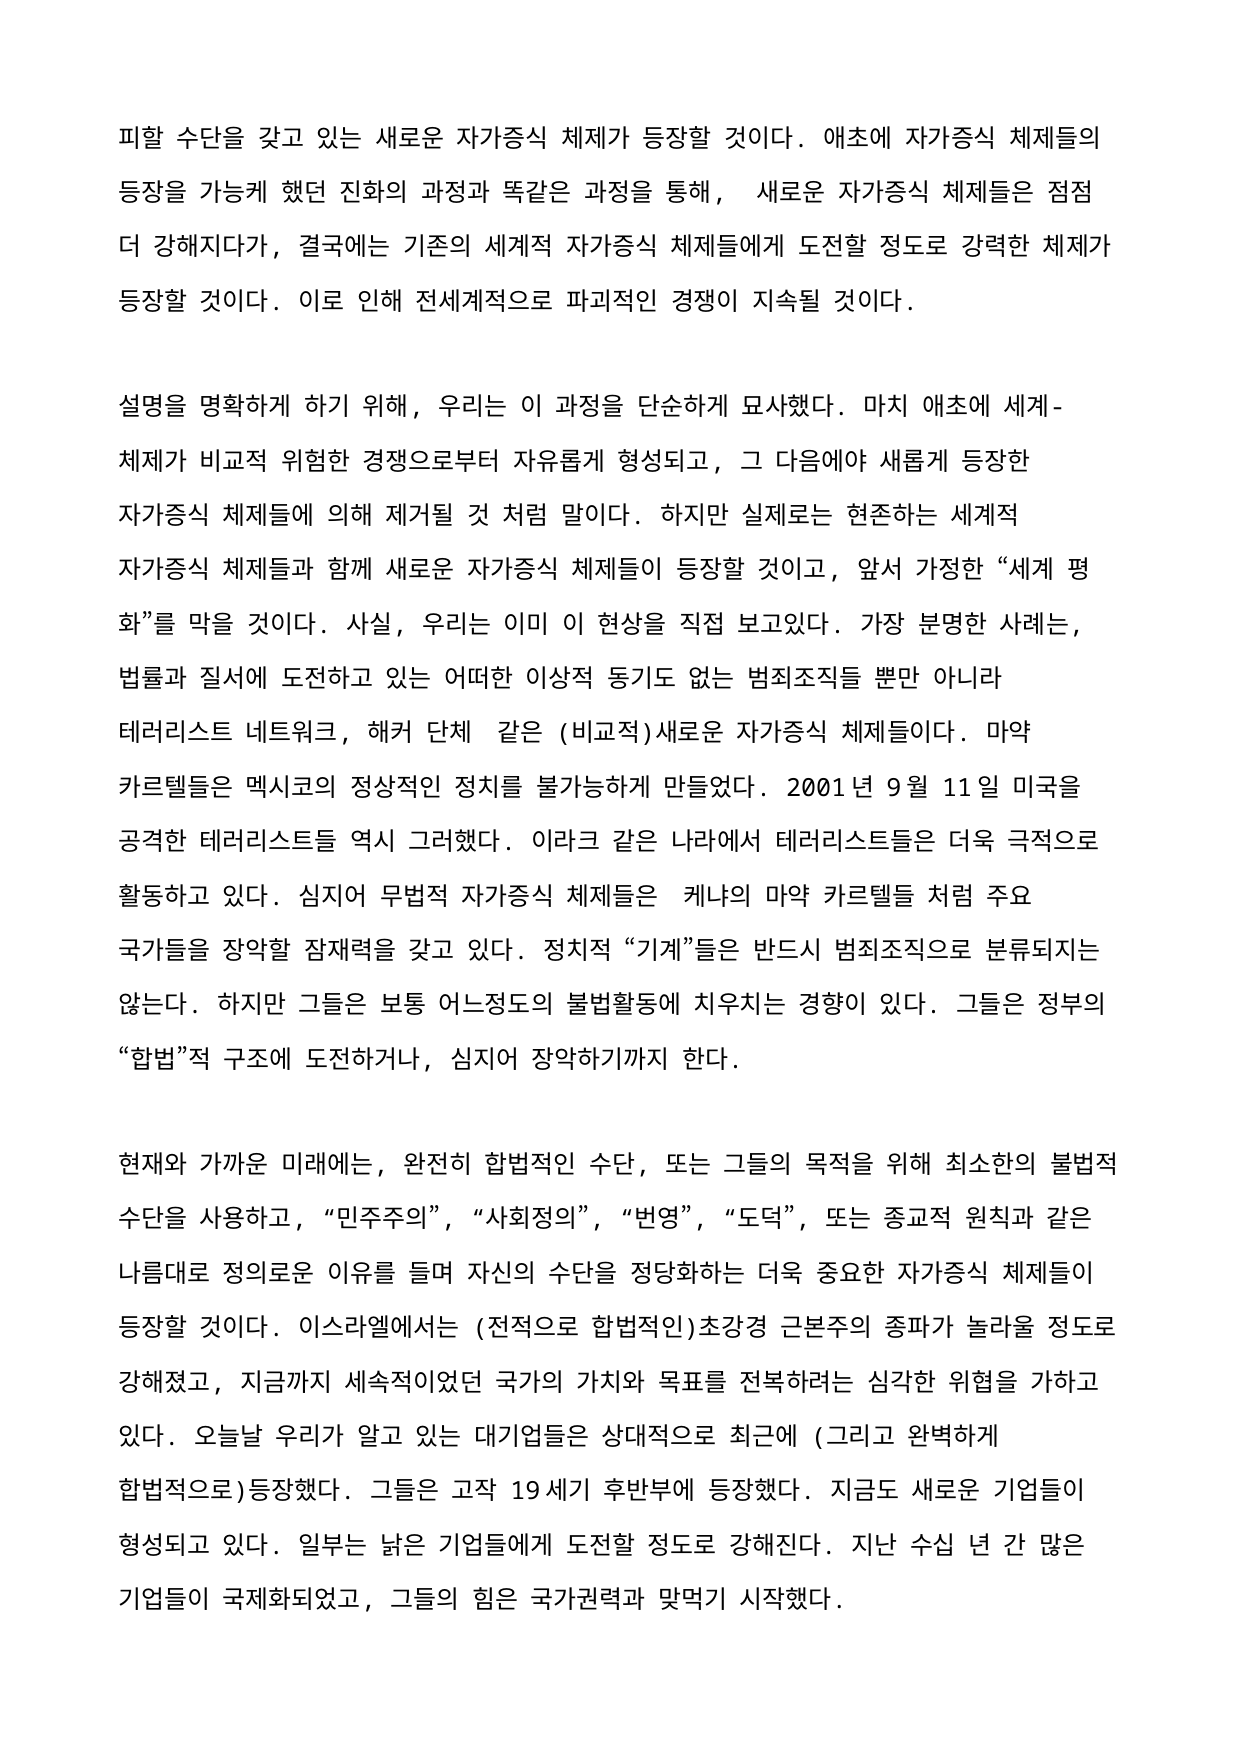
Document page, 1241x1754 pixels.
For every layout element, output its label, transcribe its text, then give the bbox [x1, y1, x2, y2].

text 설명을 명확하게 하기 위해, 우리는 이 과정을 단순하게 묘사했다. 마치 애초에 세계-체제가 비교적 위험한 경쟁으로부터 자유롭게 형성되고, 그 다음에야 새롭게 등장한 자가증식 체제들에 의해 제거될 것 처럼 말이다. 하지만 실제로는 현존하는 세계적 자가증식 체제들과 함께 새로운 자가증식 체제들이 등장할 것이고, 앞서 가정한 “세계 평화”를 막을 것이다. 사실, 우리는 이미 이 현상을 직접 보고있다. 가장 분명한 사례는, 법률과 질서에 도전하고 있는 어떠한 이상적 동기도 없는 범죄조직들 뿐만 아니라 테러리스트 네트워크, 해커 단체 같은 (비교적)새로운 자가증식 체제들이다. 마약 카르텔들은 멕시코의 정상적인 정치를 불가능하게 만들었다. 2001년 9월 11일 미국을 공격한 테러리스트들 역시 그러했다. 이라크 같은 나라에서 테러리스트들은 더욱 극적으로 활동하고 있다. 심지어 무법적 자가증식 체제들은 케냐의 마약 카르텔들 처럼 주요 국가들을 장악할 잠재력을 갖고 있다. 정치적 “기계”들은 반드시 범죄조직으로 분류되지는 않는다. 하지만 그들은 보통 어느정도의 불법활동에 치우치는 경향이 있다. 그들은 정부의 “합법”적 구조에 도전하거나, 심지어 장악하기까지 한다. [118, 387, 1122, 1075]
text 현재와 가까운 미래에는, 완전히 합법적인 수단, 또는 그들의 목적을 위해 최소한의 불법적 수단을 사용하고, “민주주의”, “사회정의”, “번영”, “도덕”, 또는 종교적 원칙과 같은 나름대로 정의로운 이유를 들며 자신의 수단을 정당화하는 더욱 중요한 자가증식 체제들이 등장할 것이다. 이스라엘에서는 (전적으로 합법적인)초강경 근본주의 종파가 놀라울 정도로 강해졌고, 지금까지 세속적이었던 국가의 가치와 목표를 전복하려는 심각한 위협을 가하고 있다. 오늘날 우리가 알고 있는 대기업들은 상대적으로 최근에 (그리고 완벽하게 합법적으로)등장했다. 그들은 고작 19세기 후반부에 등장했다. 지금도 새로운 기업들이 형성되고 있다. 일부는 낡은 기업들에게 도전할 정도로 강해진다. 지난 수십 년 간 많은 기업들이 국제화되었고, 그들의 힘은 국가권력과 맞먹기 시작했다. [118, 1144, 1122, 1616]
text 피할 수단을 갖고 있는 새로운 자가증식 체제가 등장할 것이다. 애초에 자가증식 체제들의 등장을 가능케 했던 진화의 과정과 똑같은 과정을 통해, 새로운 자가증식 체제들은 점점 더 강해지다가, 결국에는 기존의 세계적 자가증식 체제들에게 도전할 정도로 강력한 체제가 등장할 것이다. 이로 인해 전세계적으로 파괴적인 경쟁이 지속될 것이다. [118, 118, 1122, 317]
